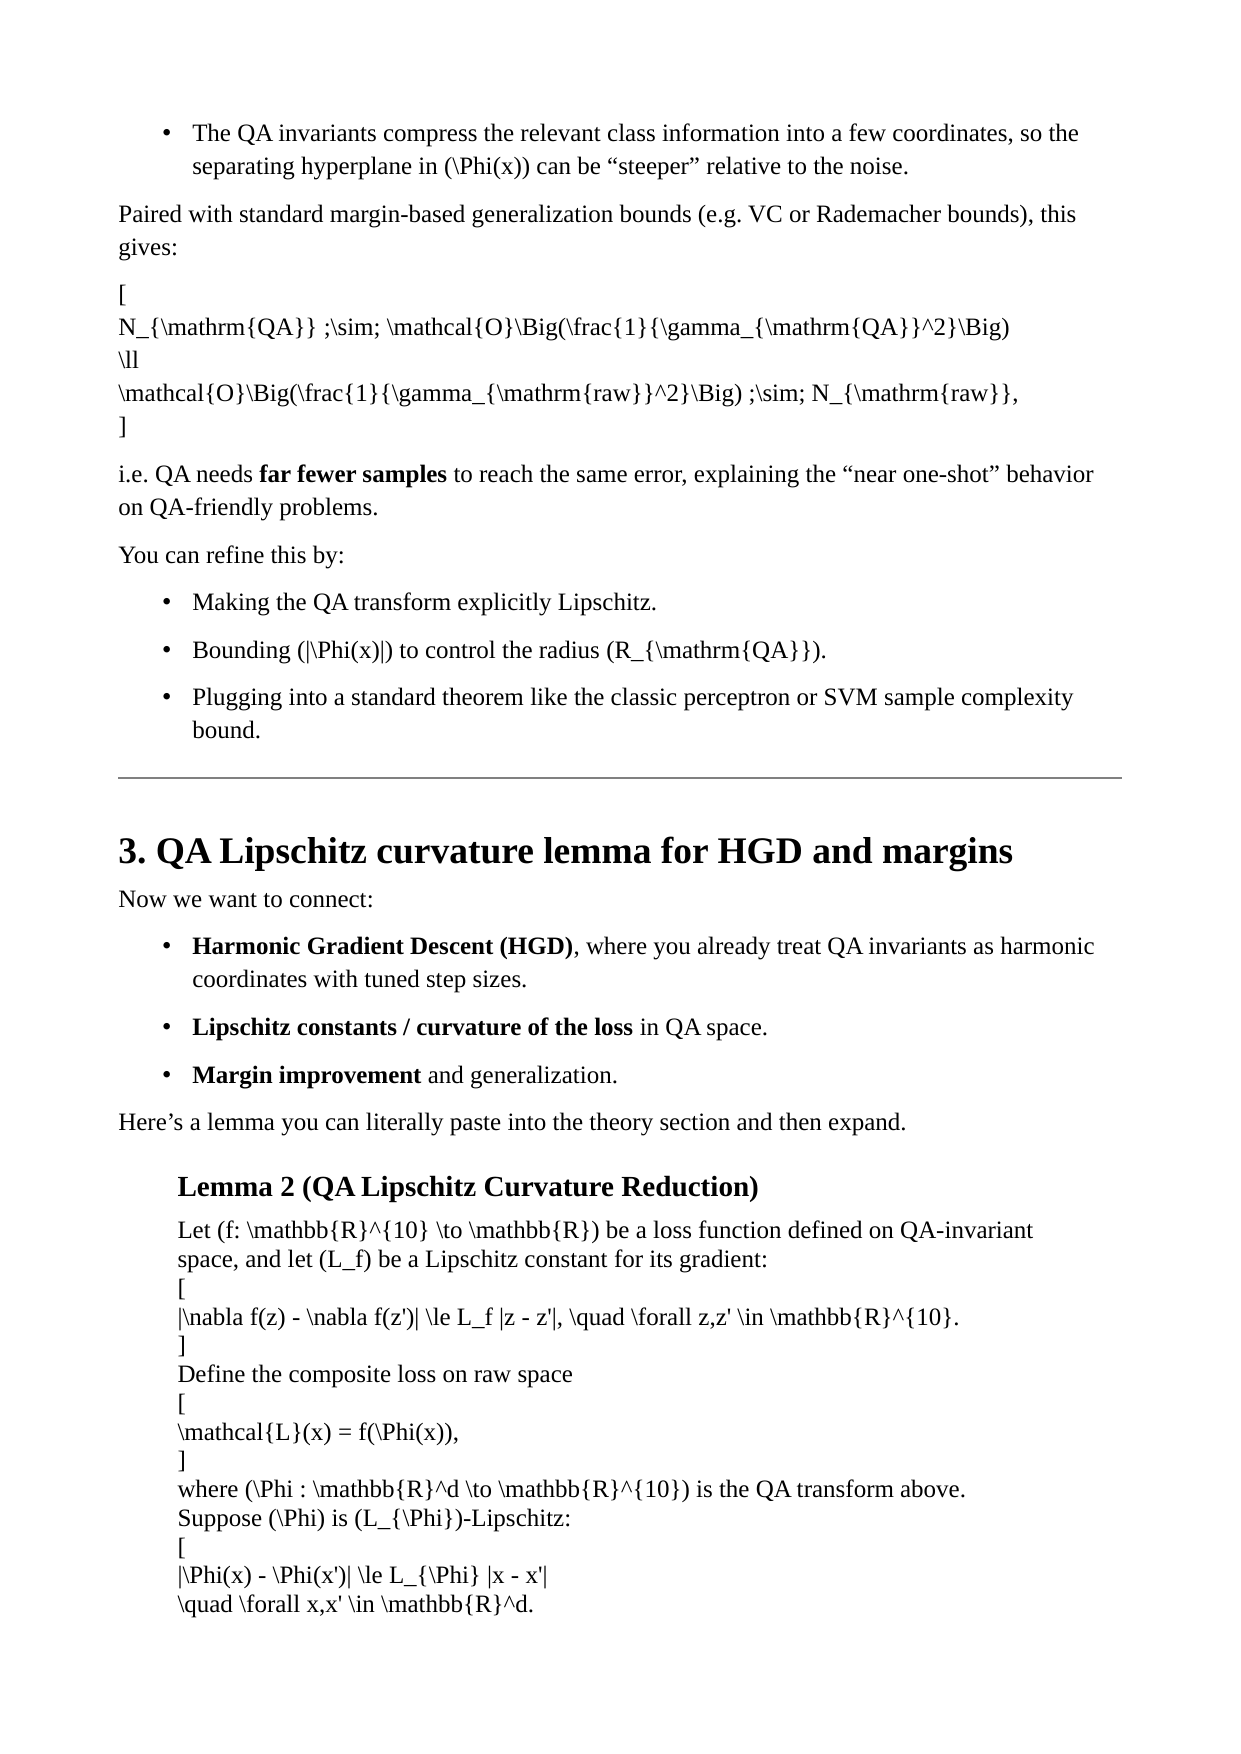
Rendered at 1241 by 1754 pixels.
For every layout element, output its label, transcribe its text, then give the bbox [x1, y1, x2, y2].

subtitle Lemma 2 (QA Lipschitz Curvature Reduction) [177, 1169, 1063, 1203]
list Bounding (|\Phi(x)|) to control the radius (R_{\mathrm{QA}}). [162, 635, 1122, 664]
list The QA invariants compress the relevant class information into a few coordinates, so the separating hyperplane in (\Phi(x)) can be “steeper” relative to the noise. [162, 118, 1122, 180]
text Here’s a lemma you can literally paste into the theory section and then expand. [118, 1107, 1122, 1136]
list Margin improvement and generalization. [162, 1060, 1122, 1088]
text i.e. QA needs far fewer samples to reach the same error, explaining the “near one-shot” behavior on QA-friendly problems. [118, 459, 1122, 521]
list Harmonic Gradient Descent (HGD), where you already treat QA invariants as harmonic coordinates with tuned step sizes. [162, 931, 1122, 993]
list Lipschitz constants / curvature of the loss in QA space. [162, 1012, 1122, 1041]
text You can refine this by: [118, 540, 1122, 568]
list Plugging into a standard theorem like the classic perceptron or SVM sample complexity bound. [162, 682, 1122, 744]
subtitle 3. QA Lipschitz curvature lemma for HGD and margins [118, 828, 1122, 871]
text [ N_{\mathrm{QA}} ;\sim; \mathcal{O}\Big(\frac{1}{\gamma_{\mathrm{QA}}^2}\Big) \ll \mathcal{O}\Big(\frac{1}{\gamma_{\mathrm{raw}}^2}\Big) ;\sim; N_{\mathrm{raw}}, ] [118, 279, 1122, 440]
text Paired with standard margin-based generalization bounds (e.g. VC or Rademacher bounds), this gives: [118, 199, 1122, 261]
text Now we want to connect: [118, 884, 1122, 913]
list Making the QA transform explicitly Lipschitz. [162, 587, 1122, 616]
text Let (f: \mathbb{R}^{10} \to \mathbb{R}) be a loss function defined on QA-invariant space, and let (L_f) be a Lipschitz constant for its gradient: [ |\nabla f(z) - \nabla f(z')| \le L_f |z - z'|, \quad \forall z,z' \in \mathbb{R}^{10}. ] Define the composite loss on raw space [ \mathcal{L}(x) = f(\Phi(x)), ] where (\Phi : \mathbb{R}^d \to \mathbb{R}^{10}) is the QA transform above. Suppose (\Phi) is (L_{\Phi})-Lipschitz: [ |\Phi(x) - \Phi(x')| \le L_{\Phi} |x - x'| \quad \forall x,x' \in \mathbb{R}^d. [177, 1216, 1063, 1618]
